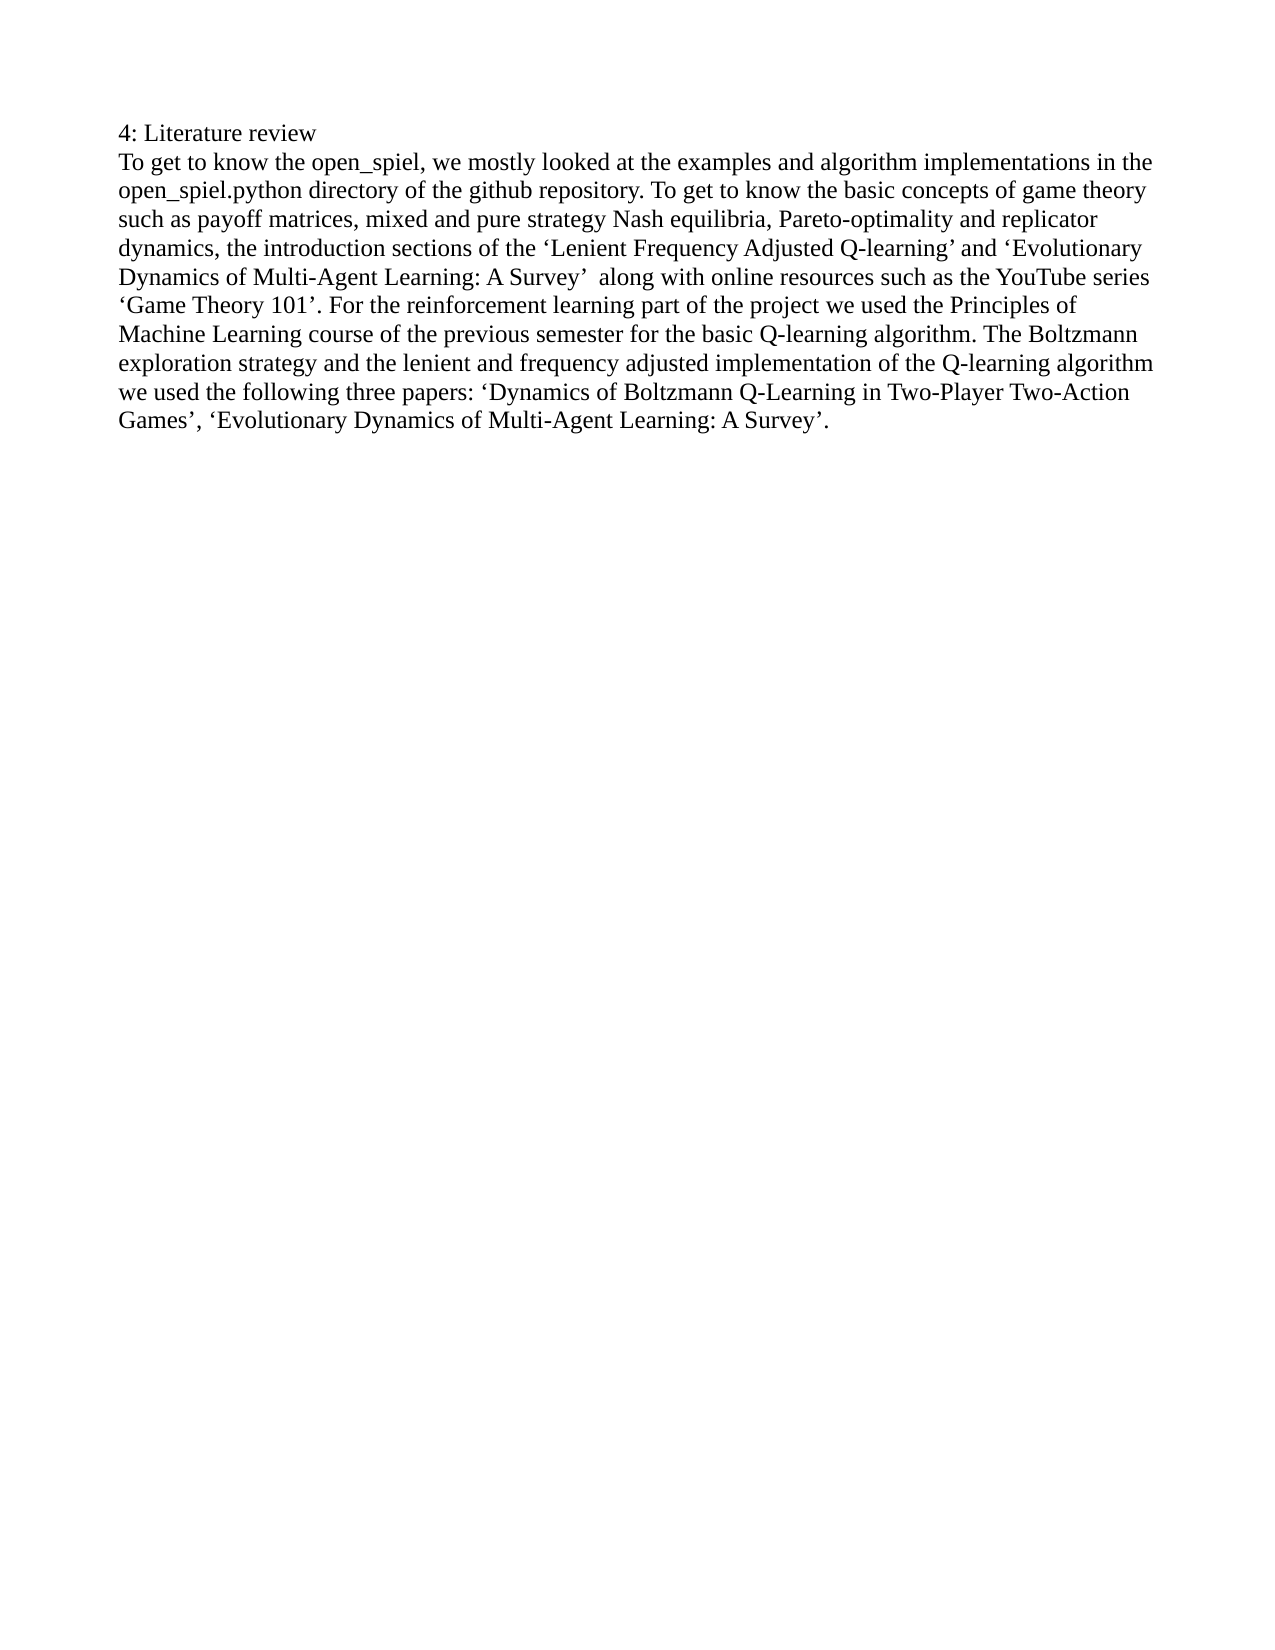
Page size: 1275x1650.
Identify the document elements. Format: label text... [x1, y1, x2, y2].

text To get to know the open_spiel, we mostly looked at the examples and algorithm implementations in the open_spiel.python directory of the github repository. To get to know the basic concepts of game theory such as payoff matrices, mixed and pure strategy Nash equilibria, Pareto-optimality and replicator dynamics, the introduction sections of the ‘Lenient Frequency Adjusted Q-learning’ and ‘Evolutionary Dynamics of Multi-Agent Learning: A Survey’ along with online resources such as the YouTube series ‘Game Theory 101’. For the reinforcement learning part of the project we used the Principles of Machine Learning course of the previous semester for the basic Q-learning algorithm. The Boltzmann exploration strategy and the lenient and frequency adjusted implementation of the Q-learning algorithm we used the following three papers: ‘Dynamics of Boltzmann Q-Learning in Two-Player Two-Action Games’, ‘Evolutionary Dynamics of Multi-Agent Learning: A Survey’. [118, 147, 1157, 434]
text 4: Literature review [118, 118, 1157, 147]
